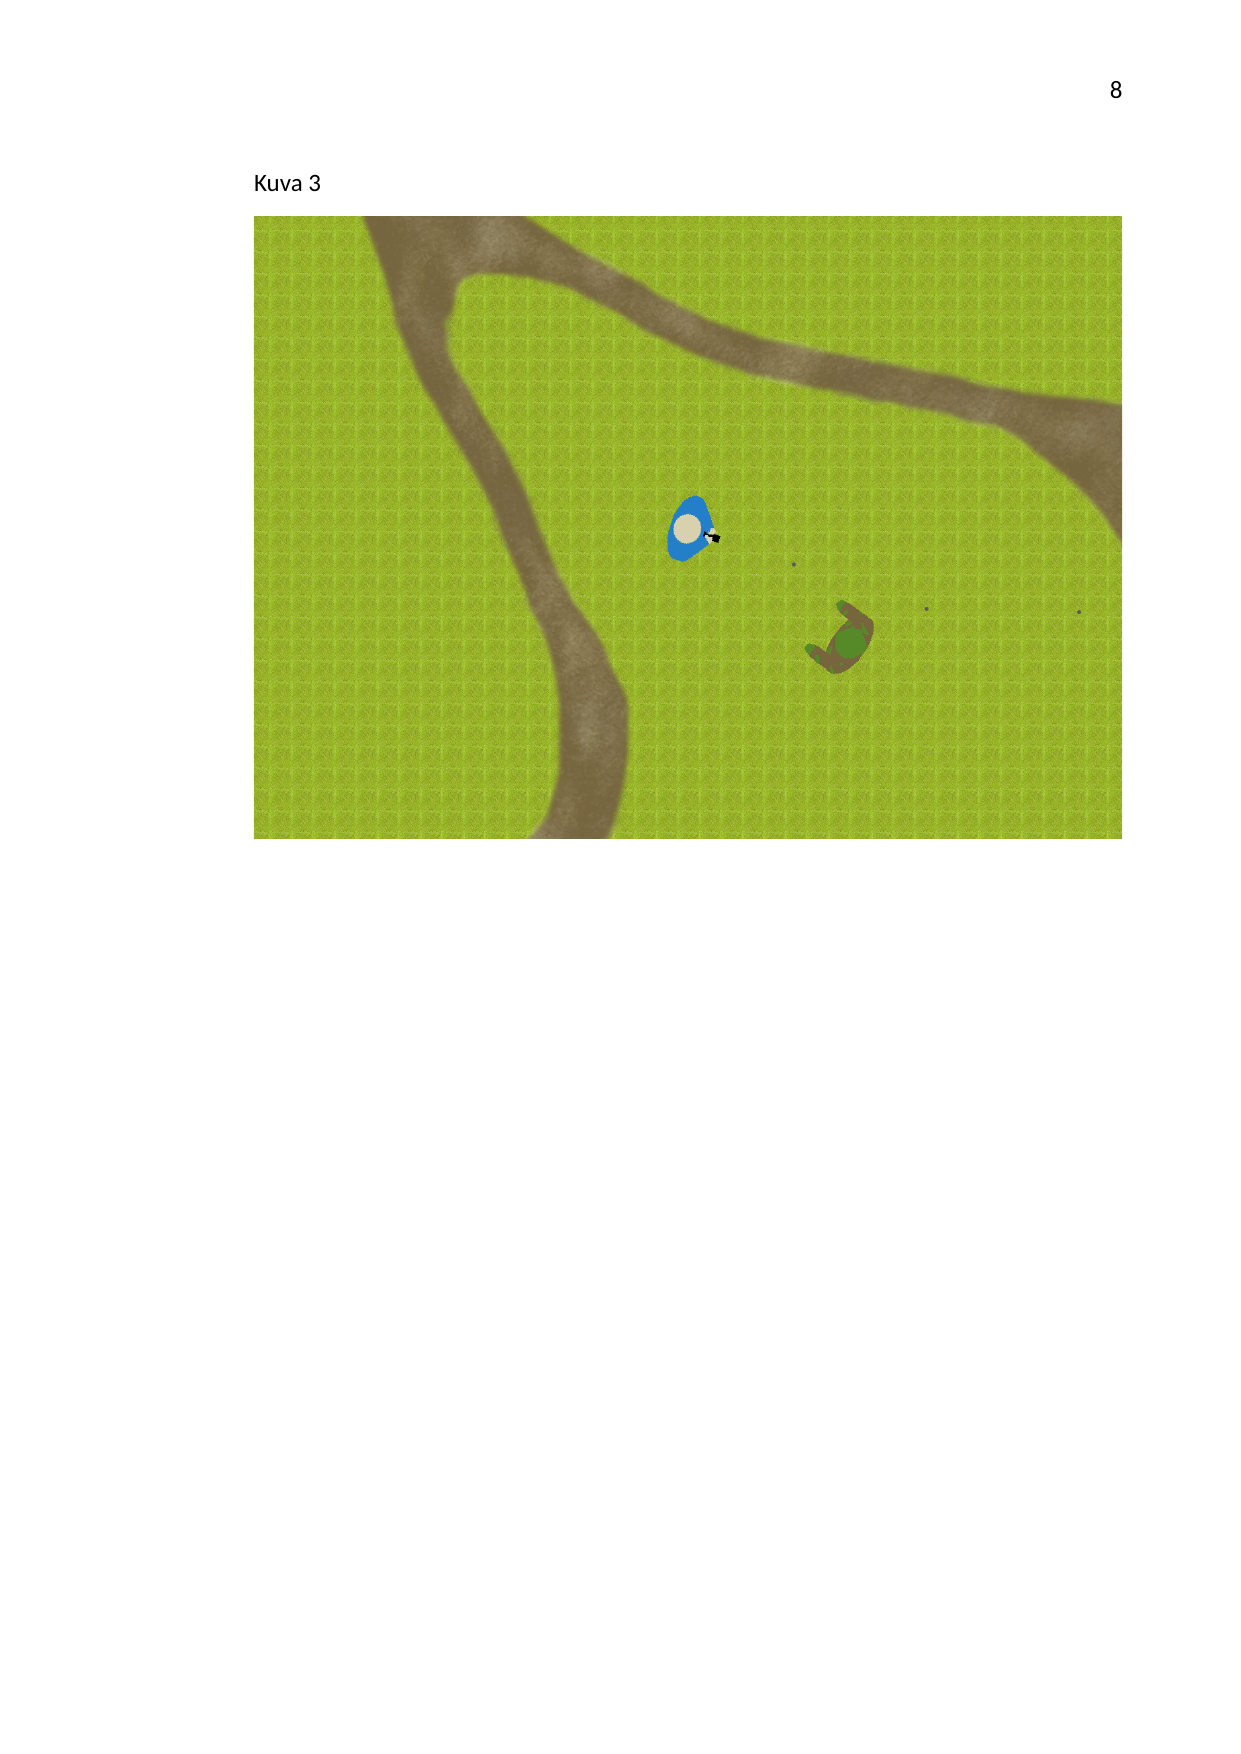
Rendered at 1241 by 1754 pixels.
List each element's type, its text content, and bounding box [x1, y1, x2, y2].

text Kuva 3 [254, 167, 1122, 198]
